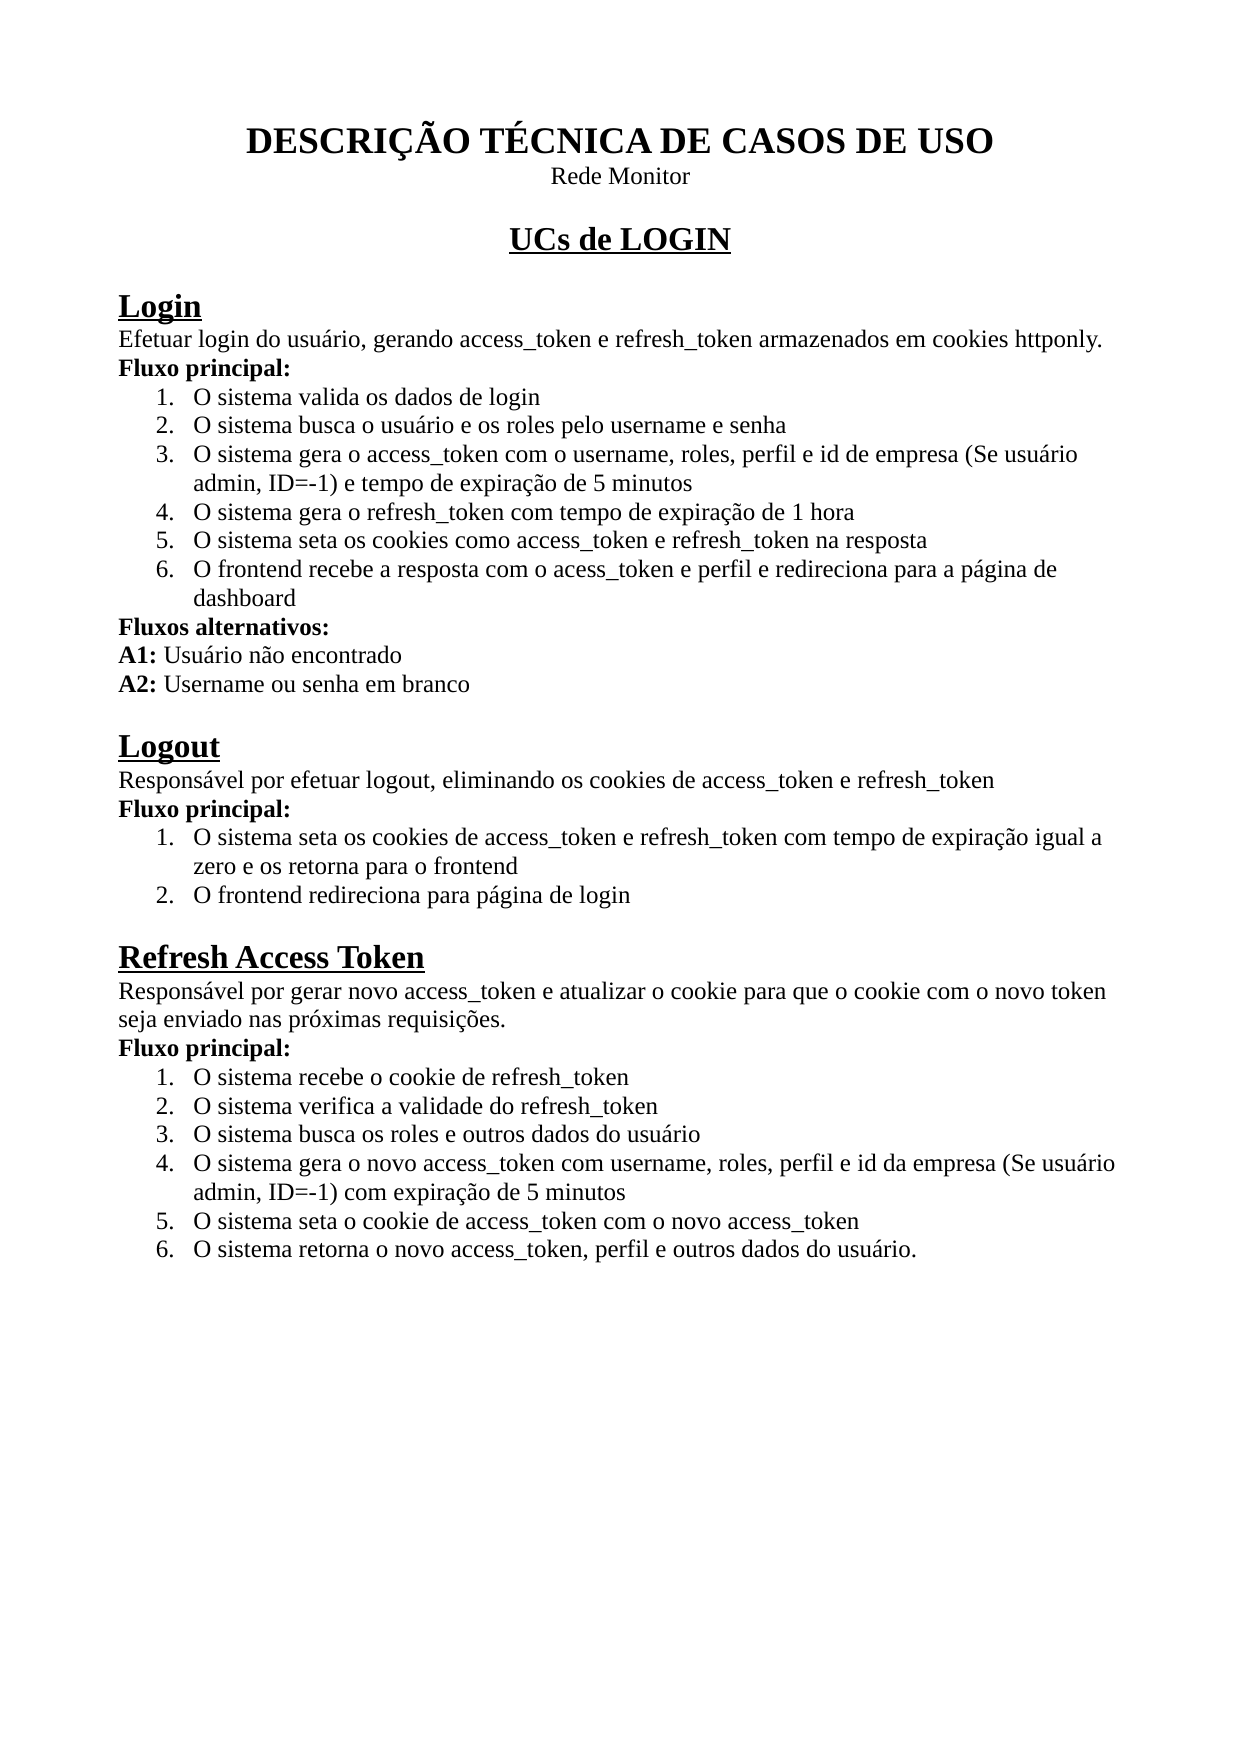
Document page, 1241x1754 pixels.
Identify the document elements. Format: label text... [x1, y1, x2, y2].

list O sistema seta o cookie de access_token com o novo access_token [156, 1206, 1122, 1234]
text Efetuar login do usuário, gerando access_token e refresh_token armazenados em cookies httponly. [118, 324, 1122, 353]
text Fluxo principal: [118, 353, 1122, 382]
text Refresh Access Token [118, 937, 1122, 976]
list O sistema recebe o cookie de refresh_token [156, 1062, 1122, 1091]
text Responsável por efetuar logout, eliminando os cookies de access_token e refresh_token [118, 765, 1122, 794]
text Fluxos alternativos: [118, 612, 1122, 640]
list O sistema busca os roles e outros dados do usuário [156, 1119, 1122, 1148]
list O sistema verifica a validade do refresh_token [156, 1091, 1122, 1119]
text Fluxo principal: [118, 1033, 1122, 1062]
text DESCRIÇÃO TÉCNICA DE CASOS DE USO [118, 118, 1122, 161]
list O sistema gera o novo access_token com username, roles, perfil e id da empresa (Se usuário admin, ID=-1) com expiração de 5 minutos [156, 1148, 1122, 1206]
list O sistema retorna o novo access_token, perfil e outros dados do usuário. [156, 1234, 1122, 1263]
list O sistema busca o usuário e os roles pelo username e senha [156, 410, 1122, 439]
list O sistema gera o access_token com o username, roles, perfil e id de empresa (Se usuário admin, ID=-1) e tempo de expiração de 5 minutos [156, 439, 1122, 497]
text A2: Username ou senha em branco [118, 669, 1122, 698]
text Responsável por gerar novo access_token e atualizar o cookie para que o cookie com o novo token seja enviado nas próximas requisições. [118, 976, 1122, 1033]
text Logout [118, 727, 1122, 765]
text Fluxo principal: [118, 794, 1122, 822]
list O sistema gera o refresh_token com tempo de expiração de 1 hora [156, 497, 1122, 525]
list O frontend recebe a resposta com o acess_token e perfil e redireciona para a página de dashboard [156, 554, 1122, 612]
text Login [118, 286, 1122, 324]
list O sistema valida os dados de login [156, 382, 1122, 410]
text A1: Usuário não encontrado [118, 640, 1122, 669]
list O sistema seta os cookies de access_token e refresh_token com tempo de expiração igual a zero e os retorna para o frontend [156, 822, 1122, 880]
list O frontend redireciona para página de login [156, 880, 1122, 909]
list O sistema seta os cookies como access_token e refresh_token na resposta [156, 525, 1122, 554]
text Rede Monitor [118, 161, 1122, 190]
text UCs de LOGIN [118, 219, 1122, 257]
